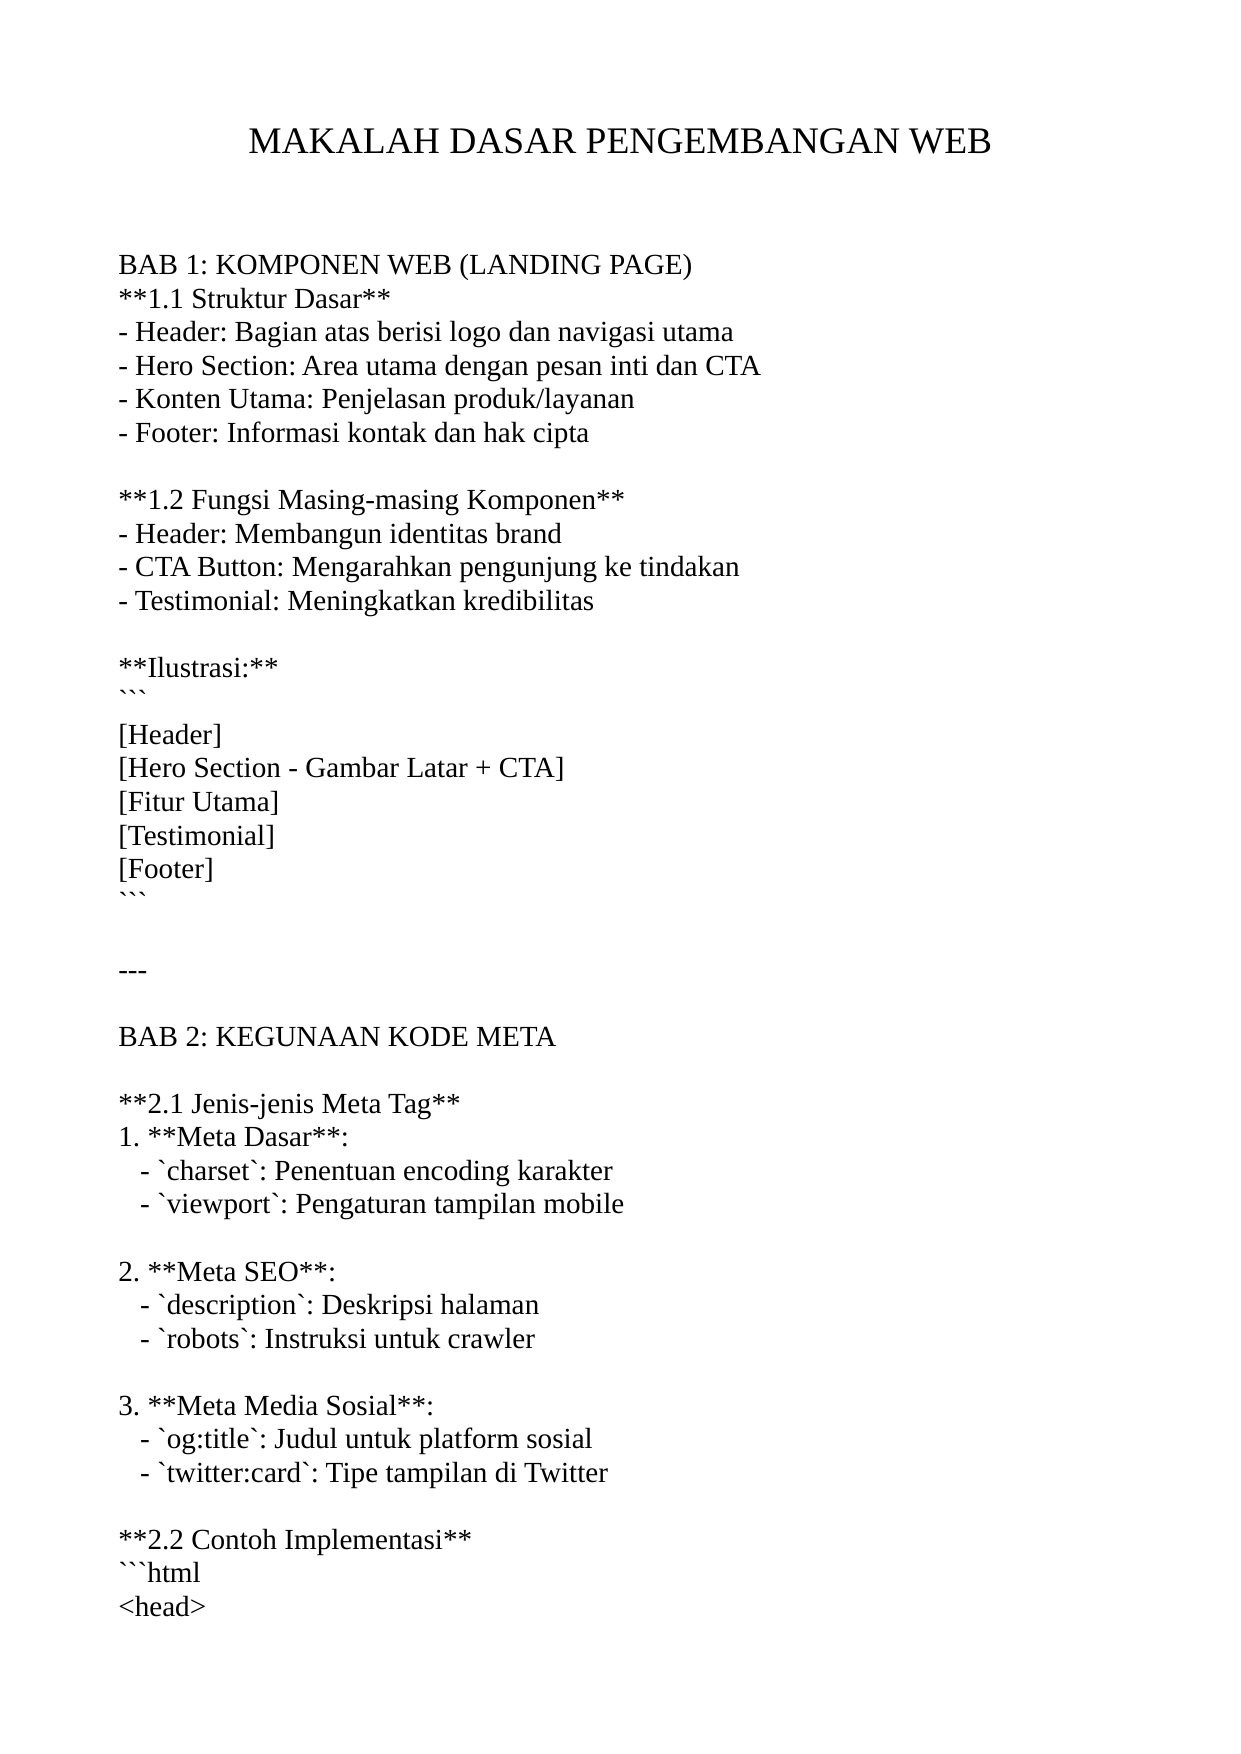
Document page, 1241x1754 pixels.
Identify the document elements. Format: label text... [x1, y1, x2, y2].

text - CTA Button: Mengarahkan pengunjung ke tindakan [118, 549, 1122, 583]
text - Hero Section: Area utama dengan pesan inti dan CTA [118, 348, 1122, 382]
text 3. **Meta Media Sosial**: [118, 1388, 1122, 1421]
text - `viewport`: Pengaturan tampilan mobile [118, 1187, 1122, 1220]
text - `og:title`: Judul untuk platform sosial [118, 1421, 1122, 1455]
text BAB 1: KOMPONEN WEB (LANDING PAGE) [118, 247, 1122, 281]
text - Footer: Informasi kontak dan hak cipta [118, 415, 1122, 449]
text BAB 2: KEGUNAAN KODE META [118, 1019, 1122, 1052]
text [Hero Section - Gambar Latar + CTA] [118, 751, 1122, 784]
text - `charset`: Penentuan encoding karakter [118, 1153, 1122, 1187]
text - `twitter:card`: Tipe tampilan di Twitter [118, 1455, 1122, 1488]
text [Testimonial] [118, 818, 1122, 851]
text [Footer] [118, 851, 1122, 885]
text - Testimonial: Meningkatkan kredibilitas [118, 583, 1122, 616]
text **2.2 Contoh Implementasi** [118, 1522, 1122, 1556]
text [Header] [118, 717, 1122, 751]
text <head> [118, 1589, 1122, 1623]
text - Header: Membangun identitas brand [118, 516, 1122, 549]
text - `description`: Deskripsi halaman [118, 1287, 1122, 1321]
text ``` [118, 683, 1122, 717]
text 2. **Meta SEO**: [118, 1254, 1122, 1287]
text MAKALAH DASAR PENGEMBANGAN WEB [118, 118, 1122, 161]
text ```html [118, 1556, 1122, 1589]
text **2.1 Jenis-jenis Meta Tag** [118, 1086, 1122, 1119]
text --- [118, 952, 1122, 985]
text **1.2 Fungsi Masing-masing Komponen** [118, 482, 1122, 516]
text - `robots`: Instruksi untuk crawler [118, 1321, 1122, 1354]
text **Ilustrasi:** [118, 650, 1122, 683]
text - Konten Utama: Penjelasan produk/layanan [118, 382, 1122, 415]
text [Fitur Utama] [118, 784, 1122, 818]
text - Header: Bagian atas berisi logo dan navigasi utama [118, 314, 1122, 348]
text **1.1 Struktur Dasar** [118, 281, 1122, 314]
text ``` [118, 885, 1122, 918]
text 1. **Meta Dasar**: [118, 1119, 1122, 1153]
